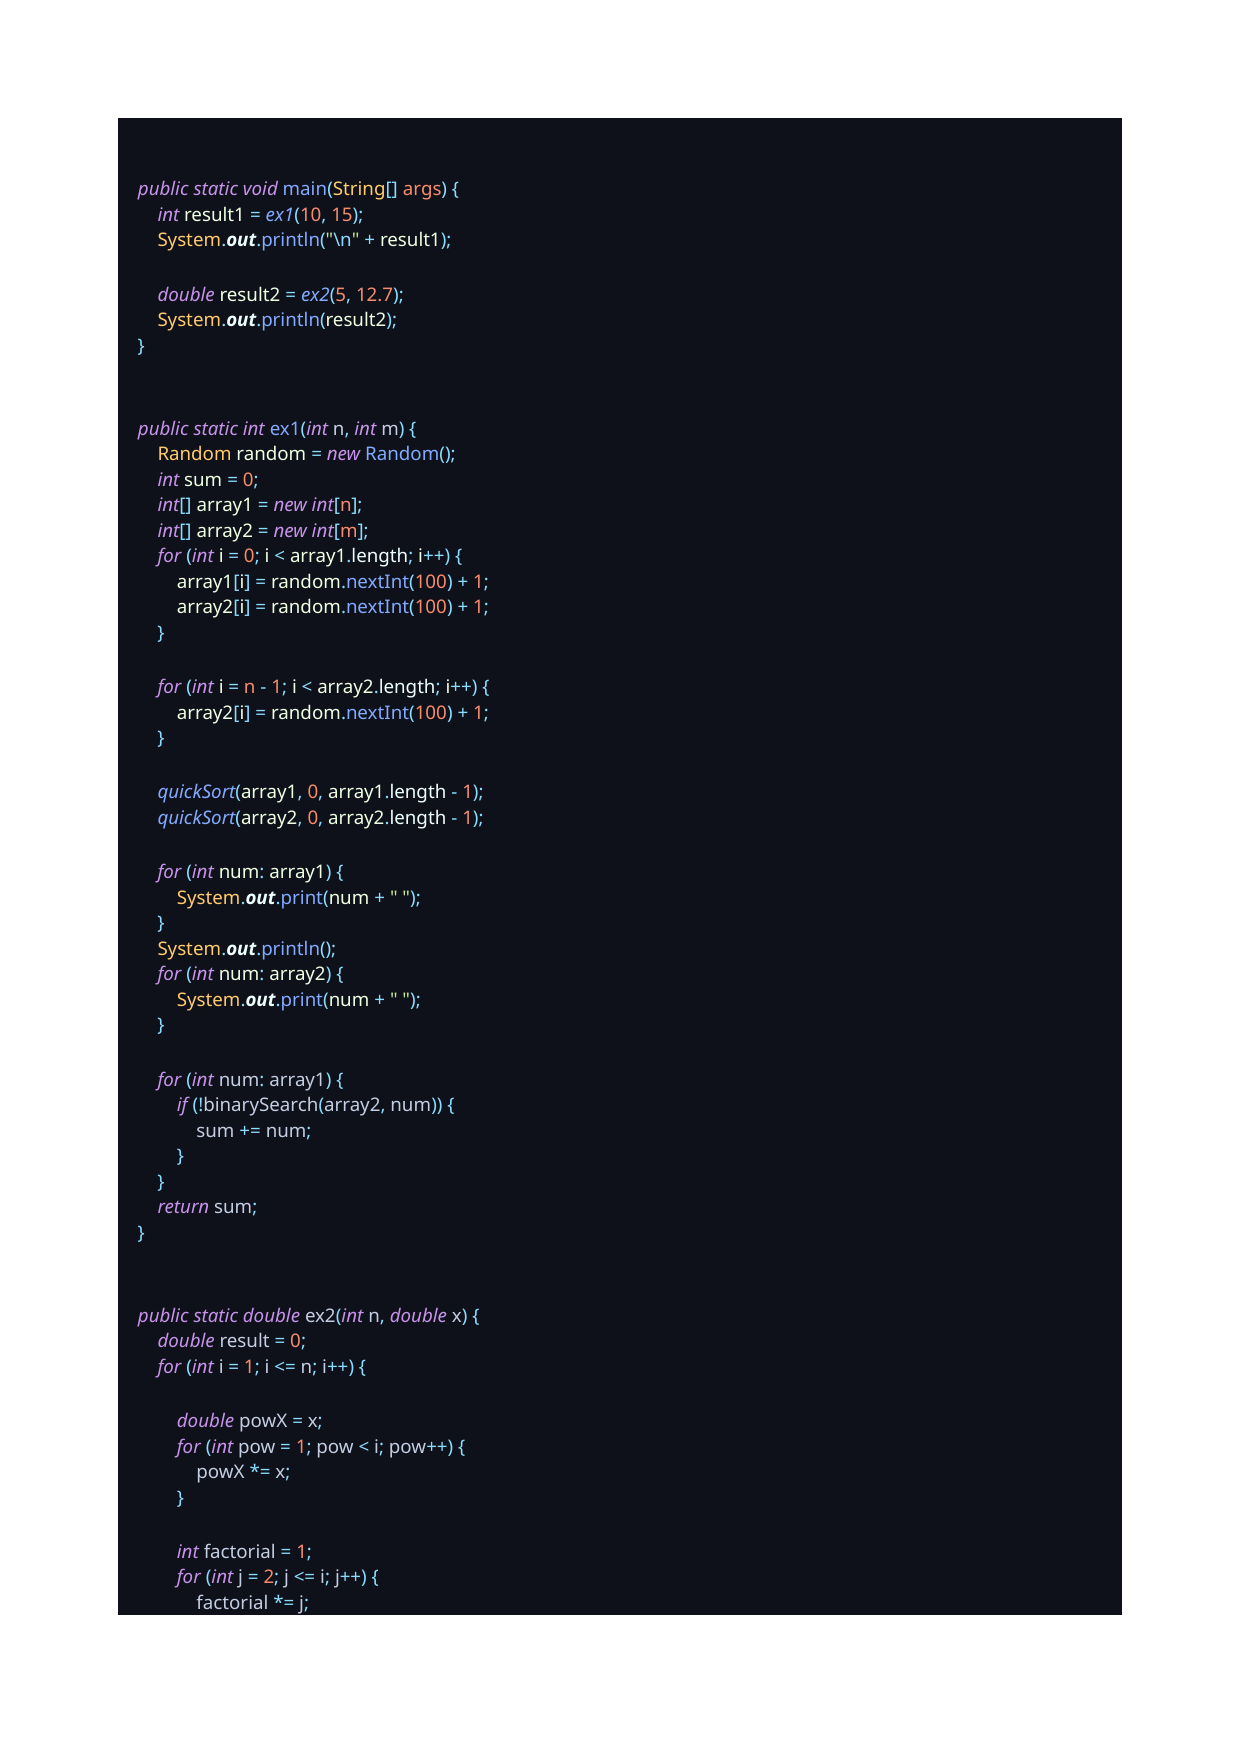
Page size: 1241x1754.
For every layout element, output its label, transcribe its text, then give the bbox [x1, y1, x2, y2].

text public static void main(String[] args) { int result1 = ex1(10, 15); System.out.println("\n" + result1); double result2 = ex2(5, 12.7); System.out.println(result2); } public static int ex1(int n, int m) { Random random = new Random(); int sum = 0; int[] array1 = new int[n]; int[] array2 = new int[m]; for (int i = 0; i < array1.length; i++) { array1[i] = random.nextInt(100) + 1; array2[i] = random.nextInt(100) + 1; } for (int i = n - 1; i < array2.length; i++) { array2[i] = random.nextInt(100) + 1; } quickSort(array1, 0, array1.length - 1); quickSort(array2, 0, array2.length - 1); for (int num: array1) { System.out.print(num + " "); } System.out.println(); for (int num: array2) { System.out.print(num + " "); } for (int num: array1) { if (!binarySearch(array2, num)) { sum += num; } } return sum; } public static double ex2(int n, double x) { double result = 0; for (int i = 1; i <= n; i++) { double powX = x; for (int pow = 1; pow < i; pow++) { powX *= x; } int factorial = 1; for (int j = 2; j <= i; j++) { factorial *= j; [118, 118, 1122, 1615]
